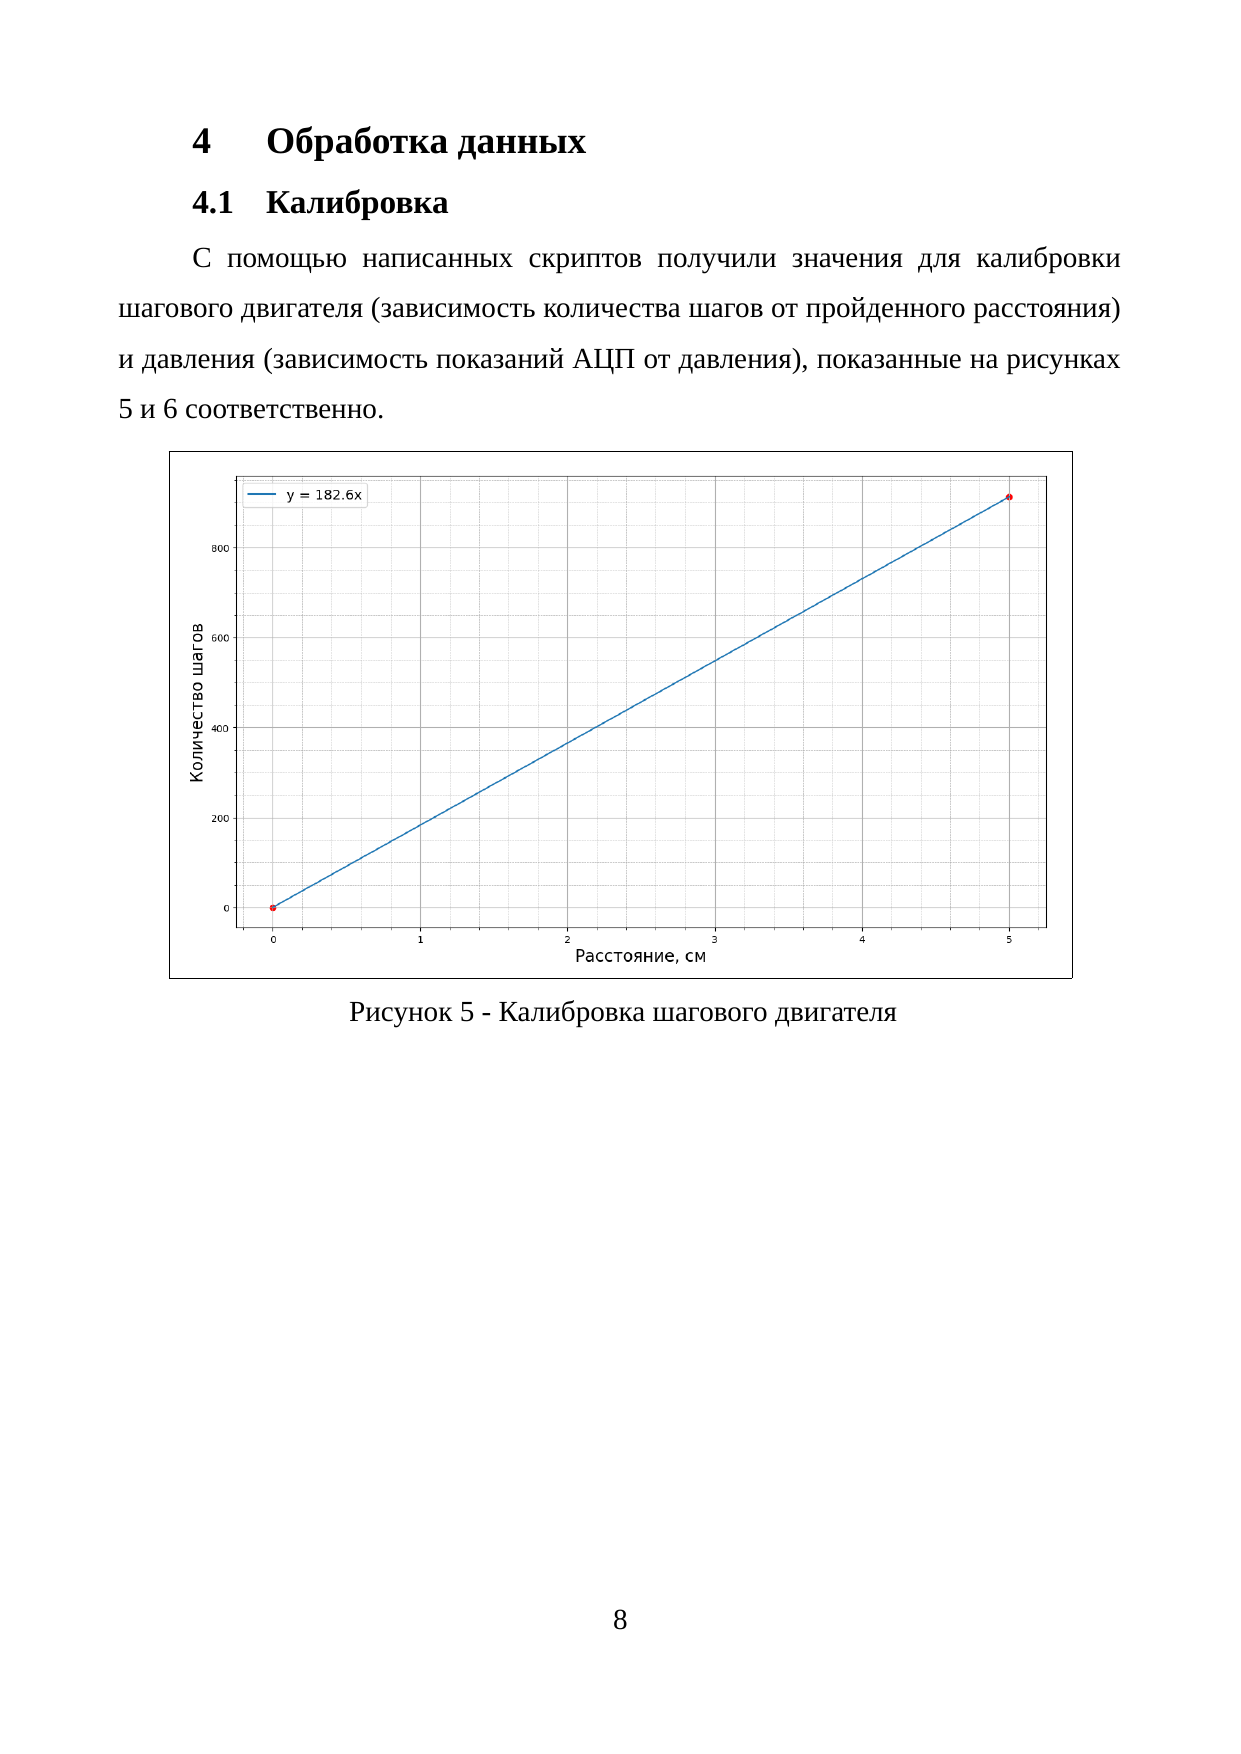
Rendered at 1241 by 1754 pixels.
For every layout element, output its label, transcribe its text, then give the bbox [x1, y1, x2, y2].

text С помощью написанных скриптов получили значения для калибровки шагового двигателя (зависимость количества шагов от пройденного расстояния) и давления (зависимость показаний АЦП от давления), показанные на рисунках 5 и 6 соответственно. [118, 240, 1122, 425]
list Рисунок 5 - Калибровка шагового двигателя [89, 442, 1122, 1028]
picture [171, 453, 1069, 975]
subtitle Калибровка [118, 183, 1122, 221]
subtitle Обработка данных [118, 118, 1122, 161]
